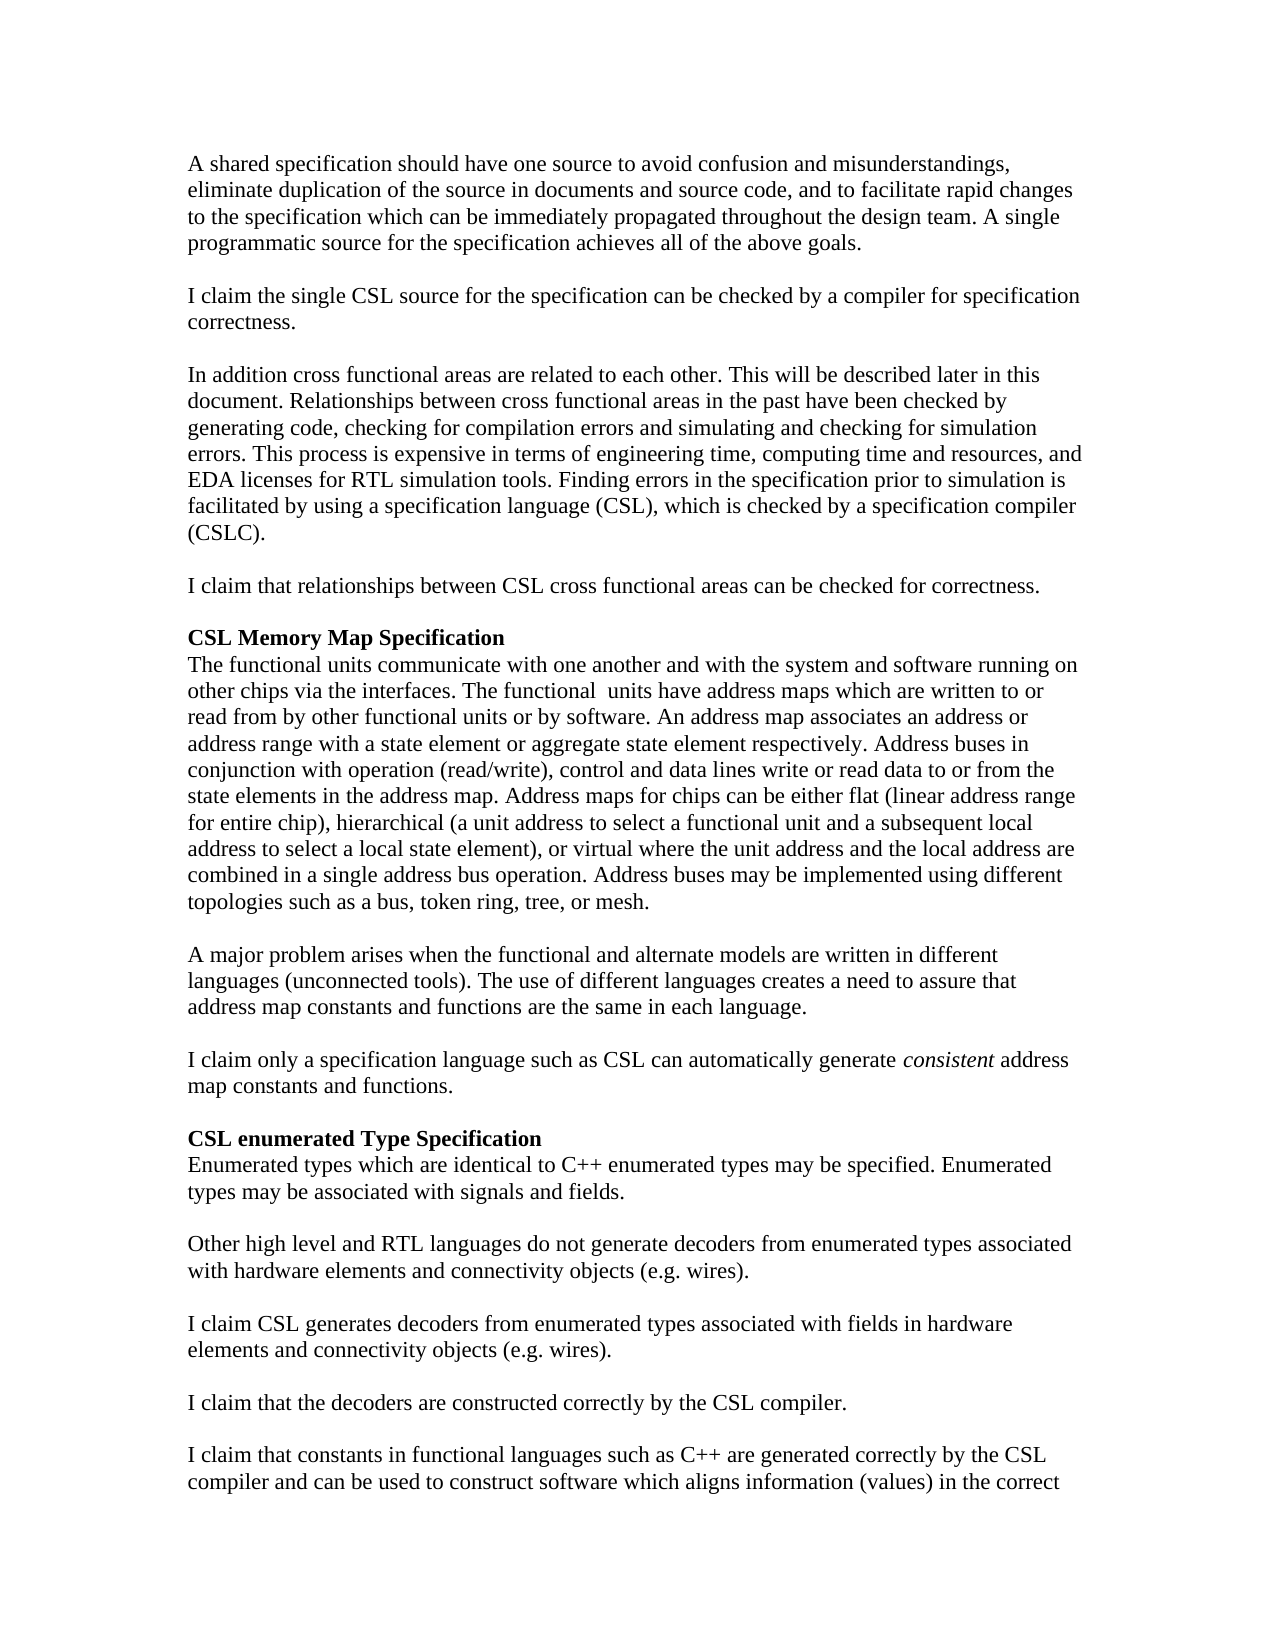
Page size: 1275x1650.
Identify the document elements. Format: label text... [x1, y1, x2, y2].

text I claim that the decoders are constructed correctly by the CSL compiler. [187, 1389, 1087, 1415]
text CSL enumerated Type Specification [187, 1125, 1087, 1151]
text In addition cross functional areas are related to each other. This will be described later in this document. Relationships between cross functional areas in the past have been checked by generating code, checking for compilation errors and simulating and checking for simulation errors. This process is expensive in terms of engineering time, computing time and resources, and EDA licenses for RTL simulation tools. Finding errors in the specification prior to simulation is facilitated by using a specification language (CSL), which is checked by a specification compiler (CSLC). [187, 361, 1087, 545]
text Enumerated types which are identical to C++ enumerated types may be specified. Enumerated types may be associated with signals and fields. [187, 1151, 1087, 1204]
text A major problem arises when the functional and alternate models are written in different languages (unconnected tools). The use of different languages creates a need to assure that address map constants and functions are the same in each language. [187, 941, 1087, 1020]
text I claim only a specification language such as CSL can automatically generate consistent address map constants and functions. [187, 1046, 1087, 1099]
text CSL Memory Map Specification [187, 624, 1087, 651]
text I claim that relationships between CSL cross functional areas can be checked for correctness. [187, 572, 1087, 598]
text I claim CSL generates decoders from enumerated types associated with fields in hardware elements and connectivity objects (e.g. wires). [187, 1309, 1087, 1362]
text A shared specification should have one source to avoid confusion and misunderstandings, eliminate duplication of the source in documents and source code, and to facilitate rapid changes to the specification which can be immediately propagated throughout the design team. A single programmatic source for the specification achieves all of the above goals. [187, 150, 1087, 255]
text I claim that constants in functional languages such as C++ are generated correctly by the CSL compiler and can be used to construct software which aligns information (values) in the correct [187, 1441, 1087, 1494]
text Other high level and RTL languages do not generate decoders from enumerated types associated with hardware elements and connectivity objects (e.g. wires). [187, 1231, 1087, 1283]
text The functional units communicate with one another and with the system and software running on other chips via the interfaces. The functional units have address maps which are written to or read from by other functional units or by software. An address map associates an address or address range with a state element or aggregate state element respectively. Address buses in conjunction with operation (read/write), control and data lines write or read data to or from the state elements in the address map. Address maps for chips can be either flat (linear address range for entire chip), hierarchical (a unit address to select a functional unit and a subsequent local address to select a local state element), or virtual where the unit address and the local address are combined in a single address bus operation. Address buses may be implemented using different topologies such as a bus, token ring, tree, or mesh. [187, 651, 1087, 914]
text I claim the single CSL source for the specification can be checked by a compiler for specification correctness. [187, 282, 1087, 334]
